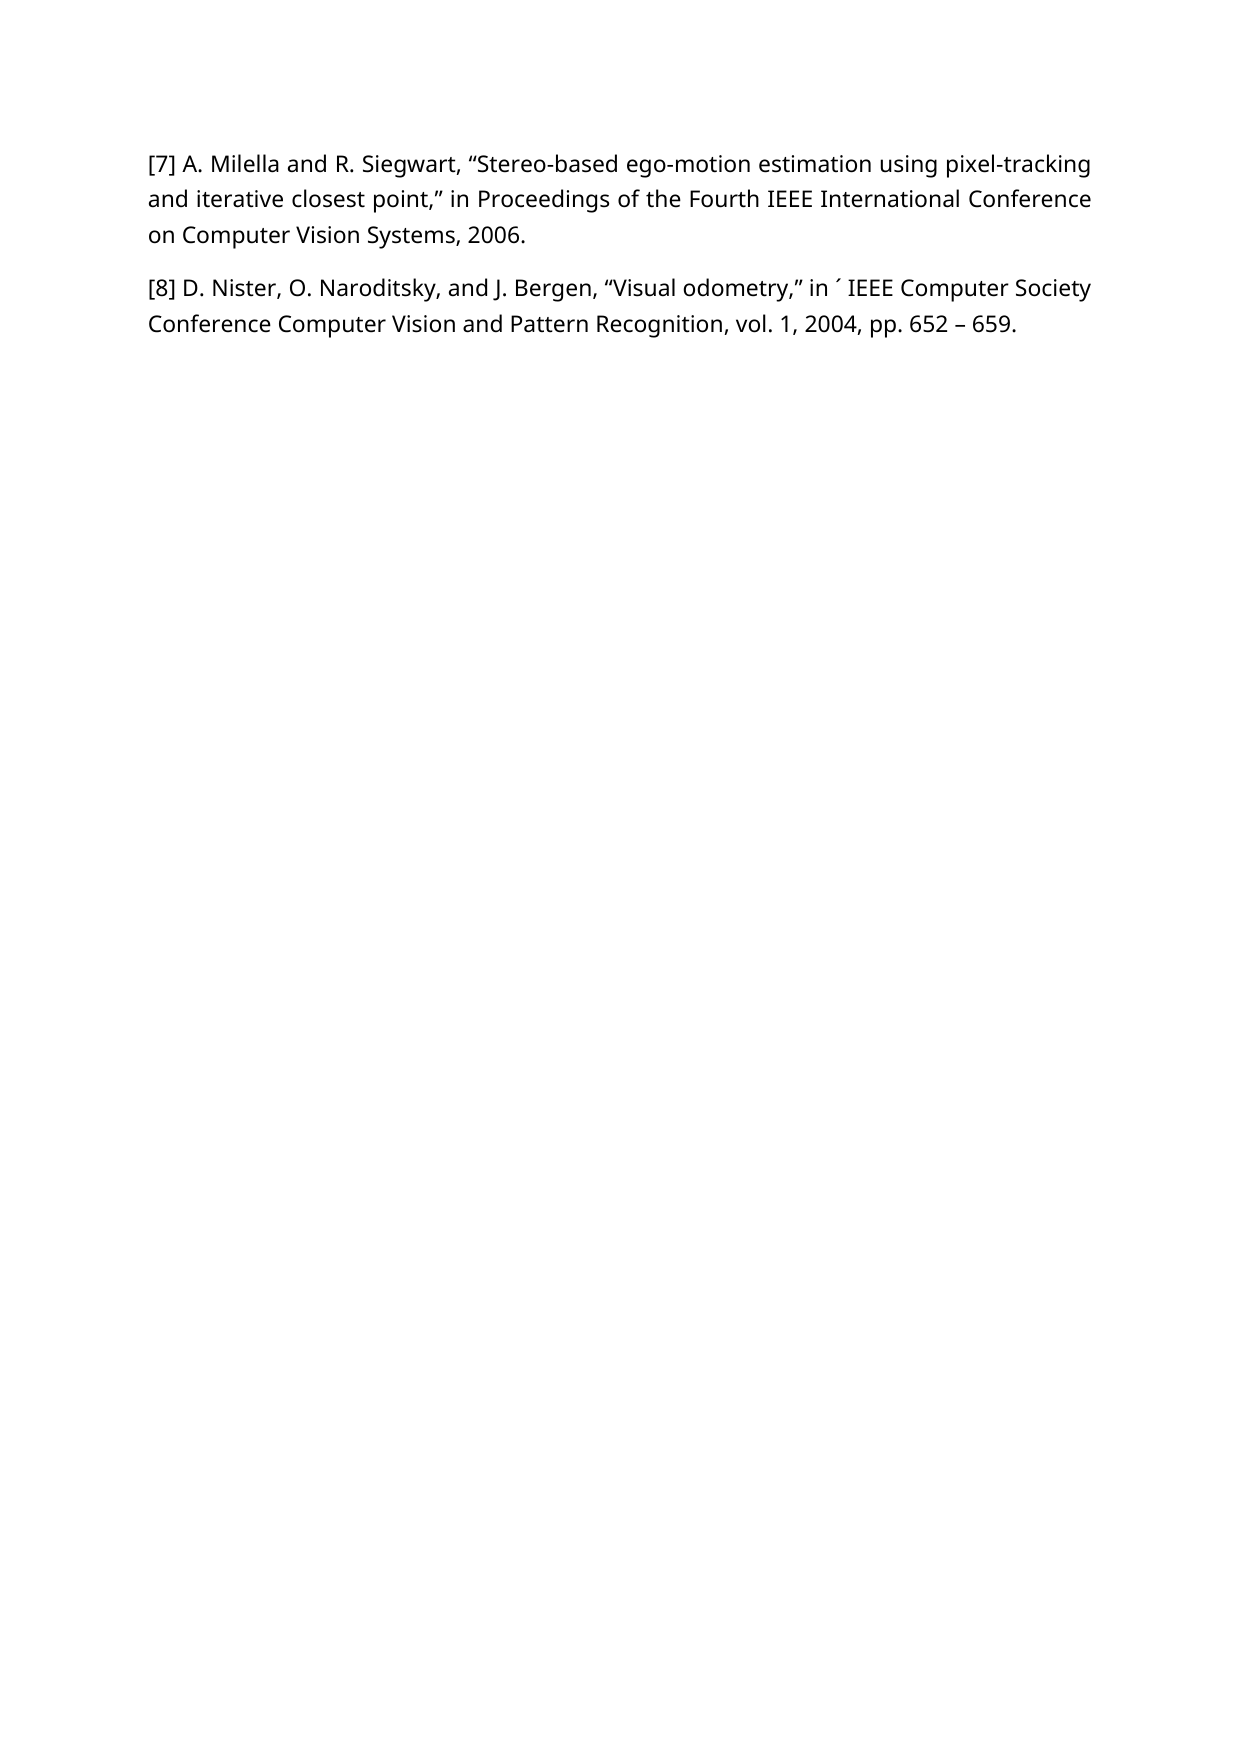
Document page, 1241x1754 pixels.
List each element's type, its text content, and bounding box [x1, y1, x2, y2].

text [7] A. Milella and R. Siegwart, “Stereo-based ego-motion estimation using pixel-tracking and iterative closest point,” in Proceedings of the Fourth IEEE International Conference on Computer Vision Systems, 2006. [148, 147, 1093, 251]
text [8] D. Nister, O. Naroditsky, and J. Bergen, “Visual odometry,” in ´ IEEE Computer Society Conference Computer Vision and Pattern Recognition, vol. 1, 2004, pp. 652 – 659. [148, 272, 1093, 339]
